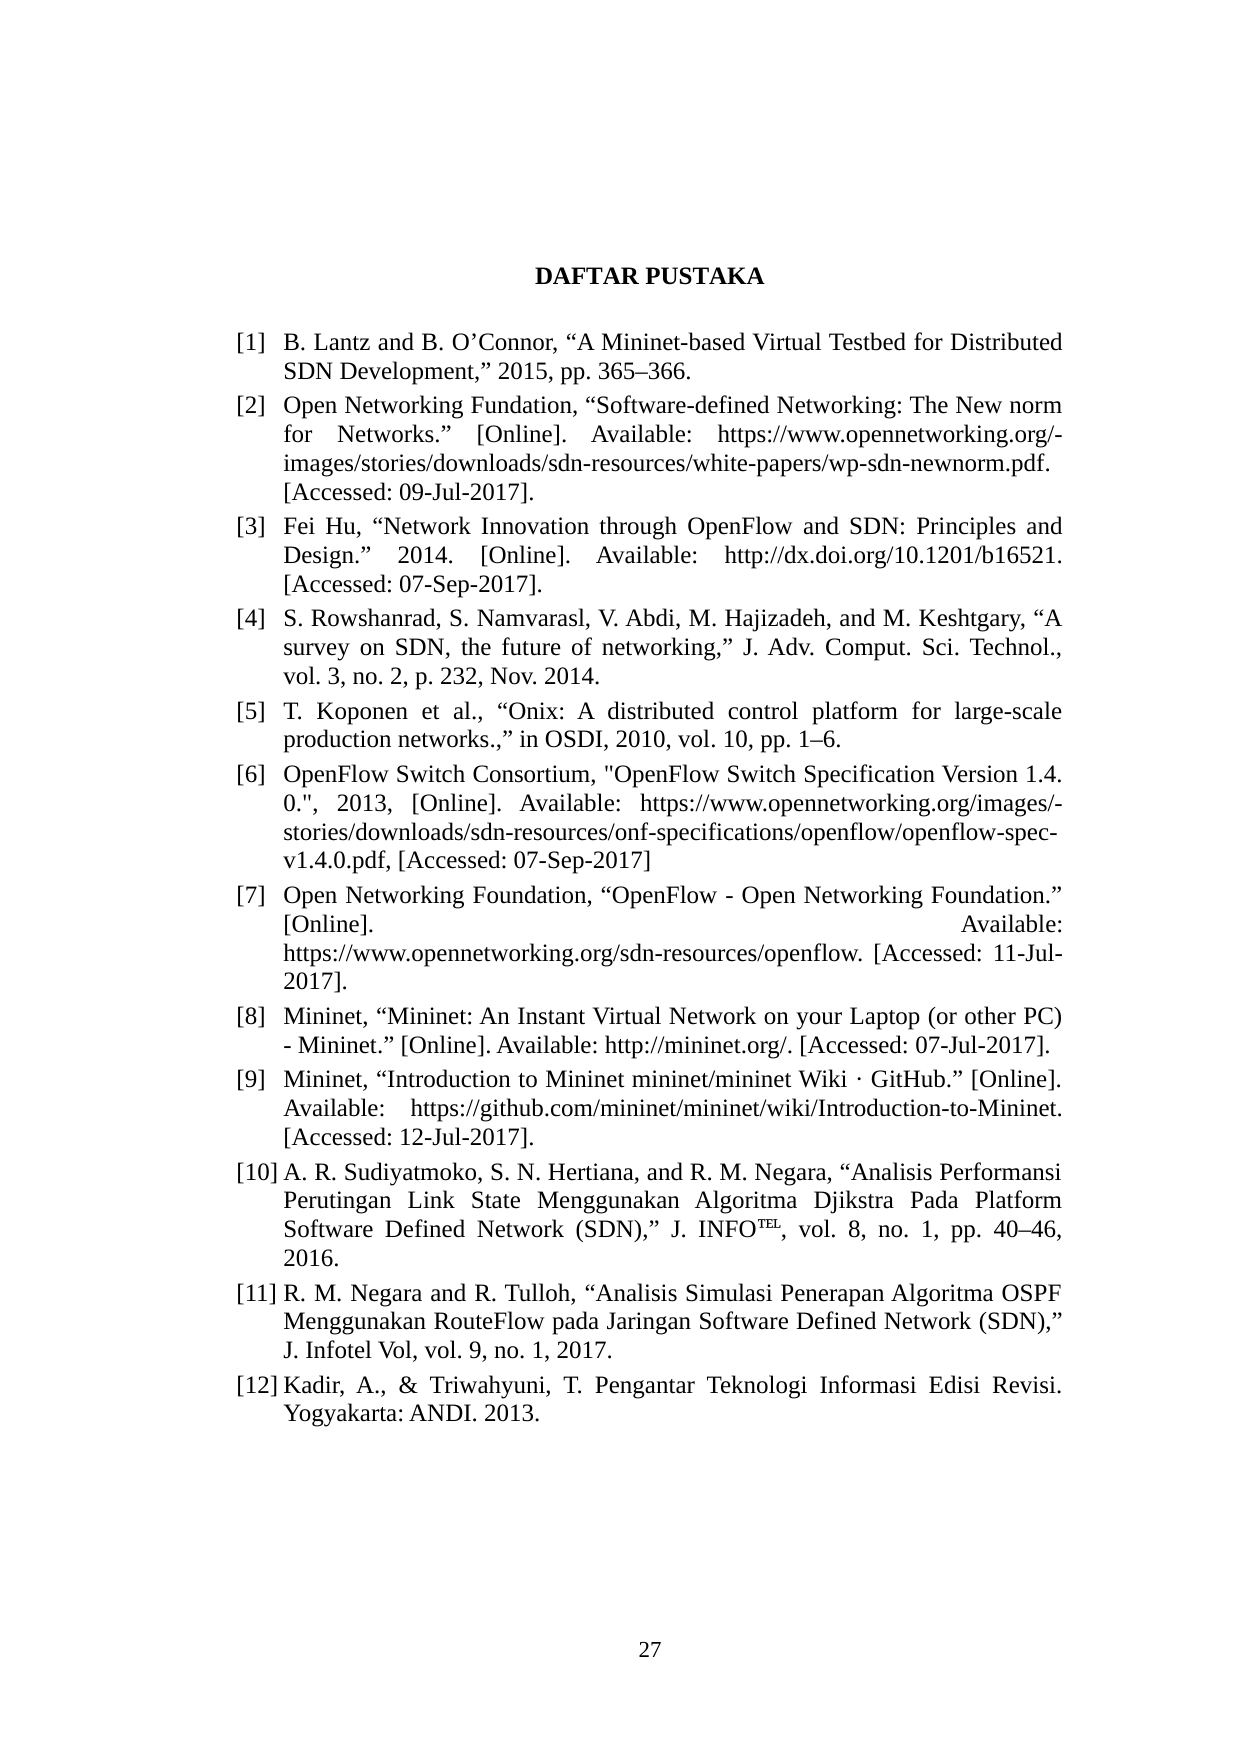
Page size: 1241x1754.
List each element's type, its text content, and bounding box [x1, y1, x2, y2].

text [9] Mininet, “Introduction to Mininet mininet/mininet Wiki · GitHub.” [Online]. Available: https://github.com/mininet/mininet/wiki/Introduction-to-Mininet. [Accessed: 12-Jul-2017]. [236, 1064, 1063, 1151]
text [5] T. Koponen et al., “Onix: A distributed control platform for large-scale production networks.,” in OSDI, 2010, vol. 10, pp. 1–6. [236, 696, 1063, 753]
text [4] S. Rowshanrad, S. Namvarasl, V. Abdi, M. Hajizadeh, and M. Keshtgary, “A survey on SDN, the future of networking,” J. Adv. Comput. Sci. Technol., vol. 3, no. 2, p. 232, Nov. 2014. [236, 603, 1063, 690]
subtitle DAFTAR PUSTAKA [236, 261, 1063, 290]
text [3] Fei Hu, “Network Innovation through OpenFlow and SDN: Principles and Design.” 2014. [Online]. Available: http://dx.doi.org/10.1201/b16521. [Accessed: 07-Sep-2017]. [236, 511, 1063, 598]
text [11] R. M. Negara and R. Tulloh, “Analisis Simulasi Penerapan Algoritma OSPF Menggunakan RouteFlow pada Jaringan Software Defined Network (SDN),” J. Infotel Vol, vol. 9, no. 1, 2017. [236, 1278, 1063, 1364]
text [7] Open Networking Foundation, “OpenFlow - Open Networking Foundation.” [Online]. Available: https://www.opennetworking.org/sdn-resources/openflow. [Accessed: 11-Jul-2017]. [236, 880, 1063, 995]
text [1] B. Lantz and B. O’Connor, “A Mininet-based Virtual Testbed for Distributed SDN Development,” 2015, pp. 365–366. [236, 327, 1063, 384]
text [6] OpenFlow Switch Consortium, "OpenFlow Switch Specification Version 1.4. 0.", 2013, [Online]. Available: https://www.opennetworking.org/images/-stories/downloads/sdn-resources/onf-specifications/openflow/openflow-spec-v1.4.0.pdf, [Accessed: 07-Sep-2017] [236, 759, 1063, 874]
text [2] Open Networking Fundation, “Software-defined Networking: The New norm for Networks.” [Online]. Available: https://www.opennetworking.org/-images/stories/downloads/sdn-resources/white-papers/wp-sdn-newnorm.pdf. [Accessed: 09-Jul-2017]. [236, 390, 1063, 505]
text [10] A. R. Sudiyatmoko, S. N. Hertiana, and R. M. Negara, “Analisis Performansi Perutingan Link State Menggunakan Algoritma Djikstra Pada Platform Software Defined Network (SDN),” J. INFO℡, vol. 8, no. 1, pp. 40–46, 2016. [236, 1157, 1063, 1272]
text [8] Mininet, “Mininet: An Instant Virtual Network on your Laptop (or other PC) - Mininet.” [Online]. Available: http://mininet.org/. [Accessed: 07-Jul-2017]. [236, 1001, 1063, 1058]
text [12] Kadir, A., & Triwahyuni, T. Pengantar Teknologi Informasi Edisi Revisi. Yogyakarta: ANDI. 2013. [236, 1370, 1063, 1427]
